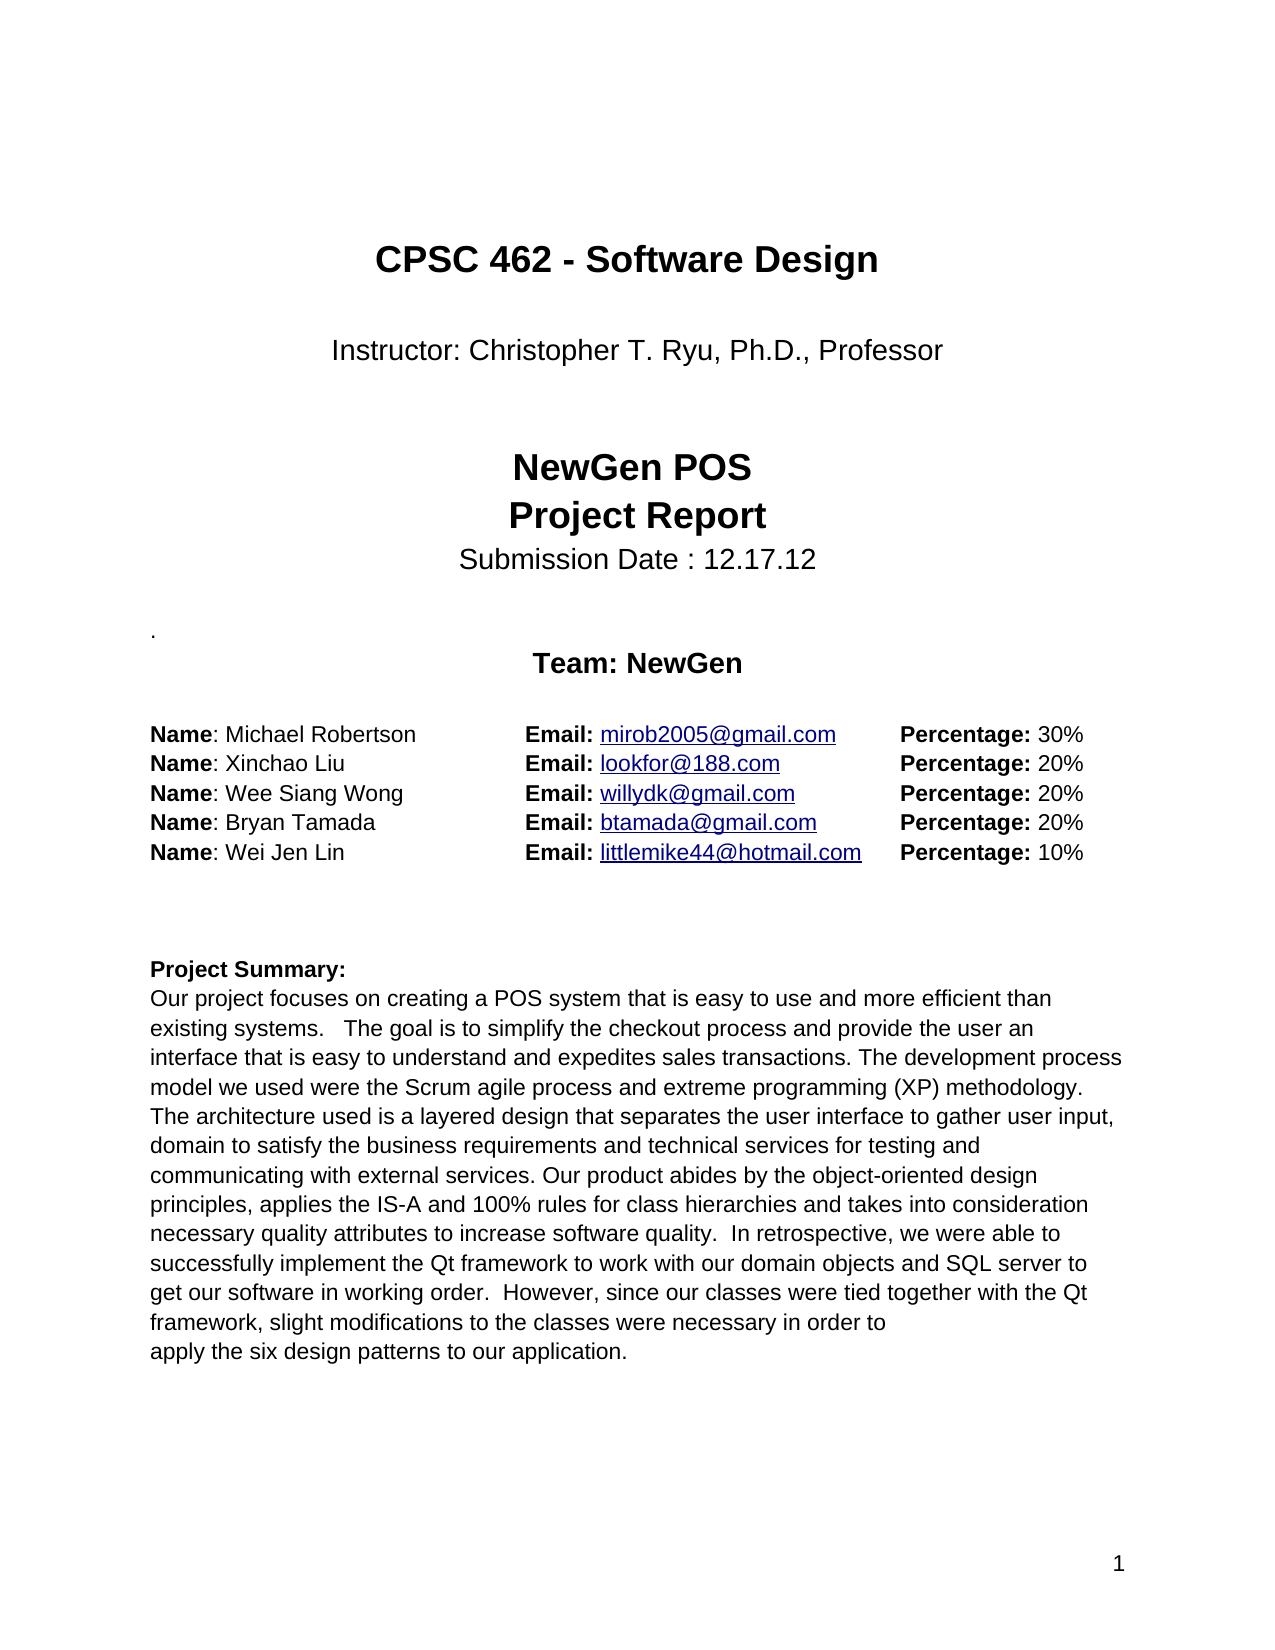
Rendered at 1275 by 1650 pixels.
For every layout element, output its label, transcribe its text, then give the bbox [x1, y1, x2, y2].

text apply the six design patterns to our application. [150, 1339, 1125, 1364]
text . [150, 618, 1125, 643]
text CPSC 462 - Software Design [300, 238, 1125, 280]
text Name: Xinchao Liu Email: lookfor@188.com Percentage: 20% [150, 751, 1125, 777]
text Instructor: Christopher T. Ryu, Ph.D., Professor [150, 334, 1125, 367]
text Team: NewGen [150, 647, 1125, 679]
text Name: Michael Robertson Email: mirob2005@gmail.com Percentage: 30% [150, 722, 1125, 747]
text Our project focuses on creating a POS system that is easy to use and more efficient than existing systems. The goal is to simplify the checkout process and provide the user an interface that is easy to understand and expedites sales transactions. The development process model we used were the Scrum agile process and extreme programming (XP) methodology. The architecture used is a layered design that separates the user interface to gather user input, domain to satisfy the business requirements and technical services for testing and communicating with external services. Our product abides by the object-oriented design principles, applies the IS-A and 100% rules for class hierarchies and takes into consideration necessary quality attributes to increase software quality. In retrospective, we were able to successfully implement the Qt framework to work with our domain objects and SQL server to get our software in working order. However, since our classes were tied together with the Qt framework, slight modifications to the classes were necessary in order to [150, 986, 1125, 1335]
text NewGen POS [150, 447, 1125, 488]
text Project Summary: [150, 957, 1125, 982]
text Project Report [150, 495, 1125, 537]
text Name: Bryan Tamada Email: btamada@gmail.com Percentage: 20% [150, 810, 1125, 836]
text Name: Wee Siang Wong Email: willydk@gmail.com Percentage: 20% [150, 781, 1125, 806]
text Name: Wei Jen Lin Email: littlemike44@hotmail.com Percentage: 10% [150, 839, 1125, 865]
text Submission Date : 12.17.12 [150, 543, 1125, 575]
